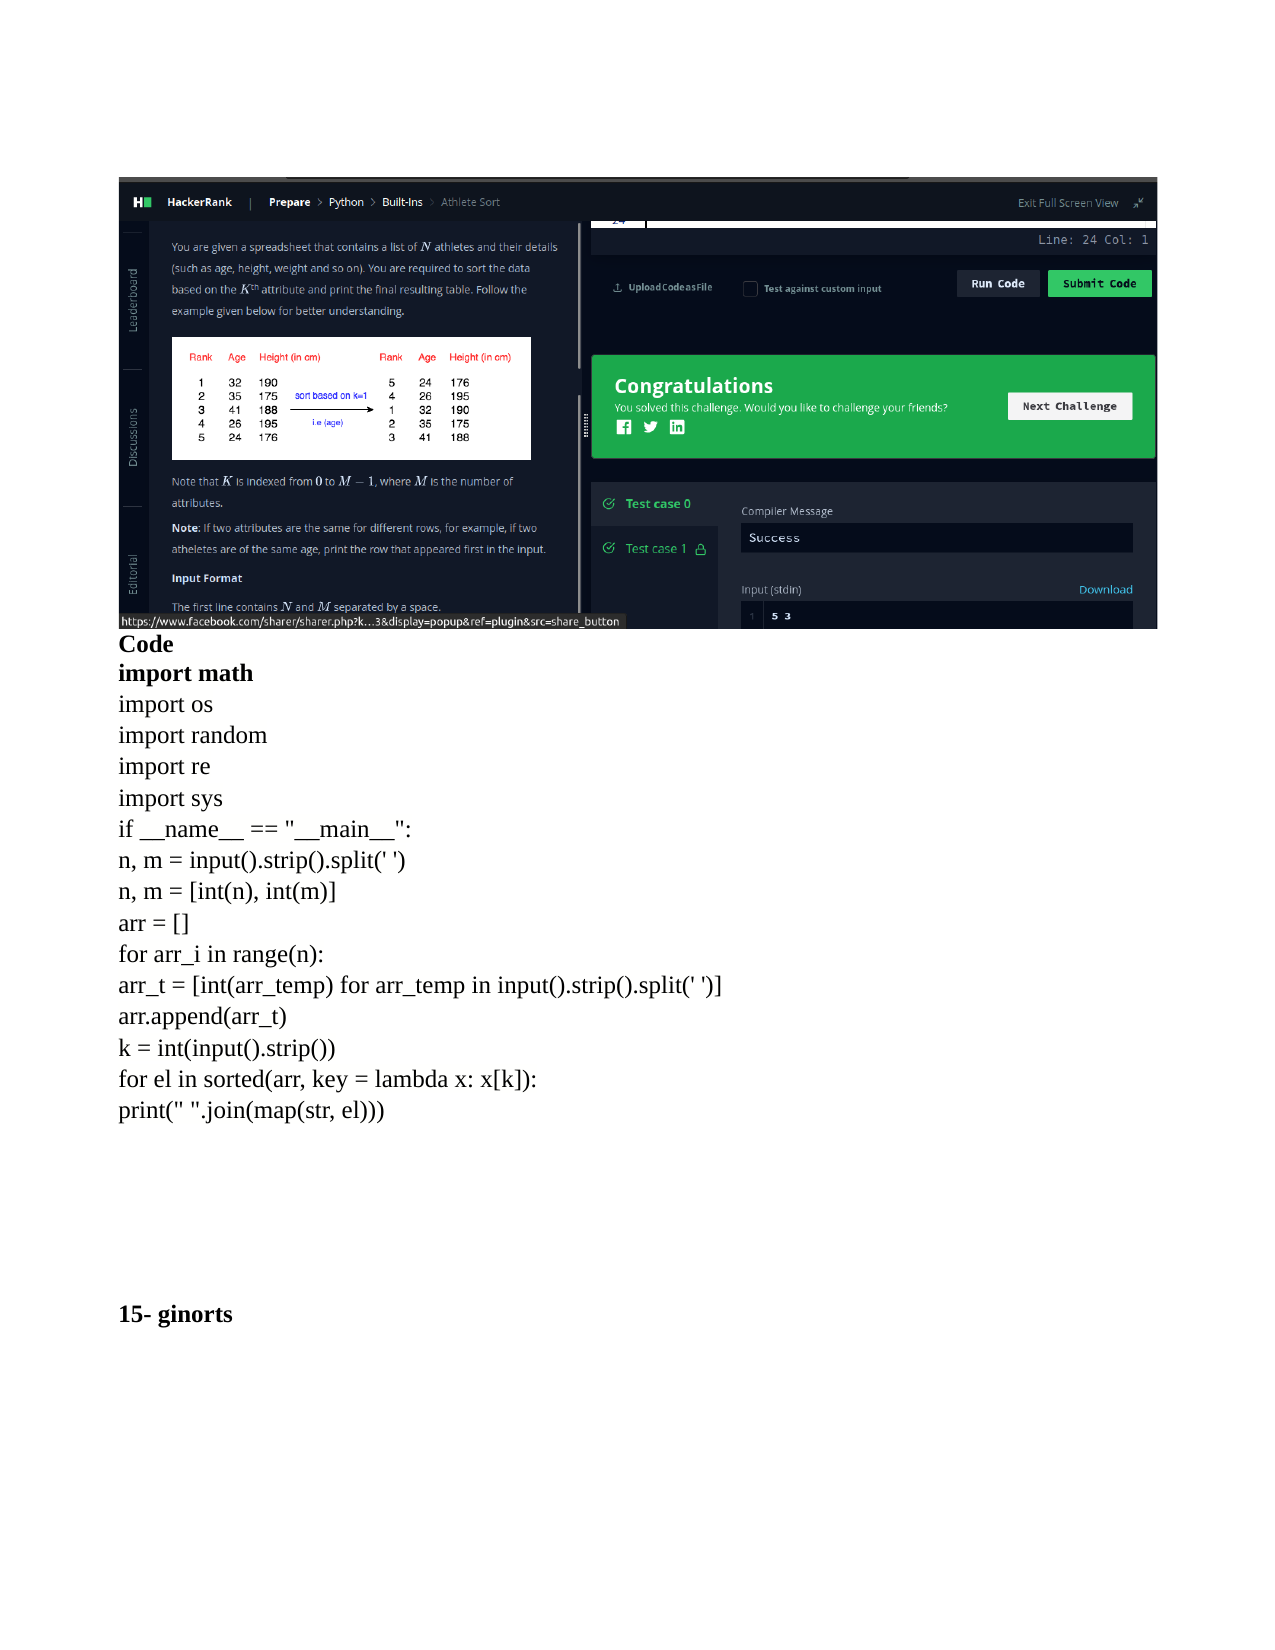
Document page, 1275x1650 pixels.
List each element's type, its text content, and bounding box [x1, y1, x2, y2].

text arr_t = [int(arr_temp) for arr_temp in input().strip().split(' ')] [118, 968, 1157, 999]
text n, m = [int(n), int(m)] [118, 874, 1157, 905]
text if __name__ == "__main__": [118, 811, 1157, 843]
text import os [118, 686, 1157, 718]
text import math [118, 658, 1157, 686]
text 15- ginorts [118, 1299, 1157, 1328]
text Code [118, 629, 1157, 658]
text import re [118, 749, 1157, 780]
text n, m = input().strip().split(' ') [118, 843, 1157, 874]
text for arr_i in range(n): [118, 936, 1157, 968]
text for el in sorted(arr, key = lambda x: x[k]): [118, 1061, 1157, 1093]
text k = int(input().strip()) [118, 1030, 1157, 1061]
text import random [118, 718, 1157, 749]
text arr = [] [118, 905, 1157, 936]
text print(" ".join(map(str, el))) [118, 1093, 1157, 1124]
text import sys [118, 780, 1157, 811]
text arr.append(arr_t) [118, 999, 1157, 1030]
